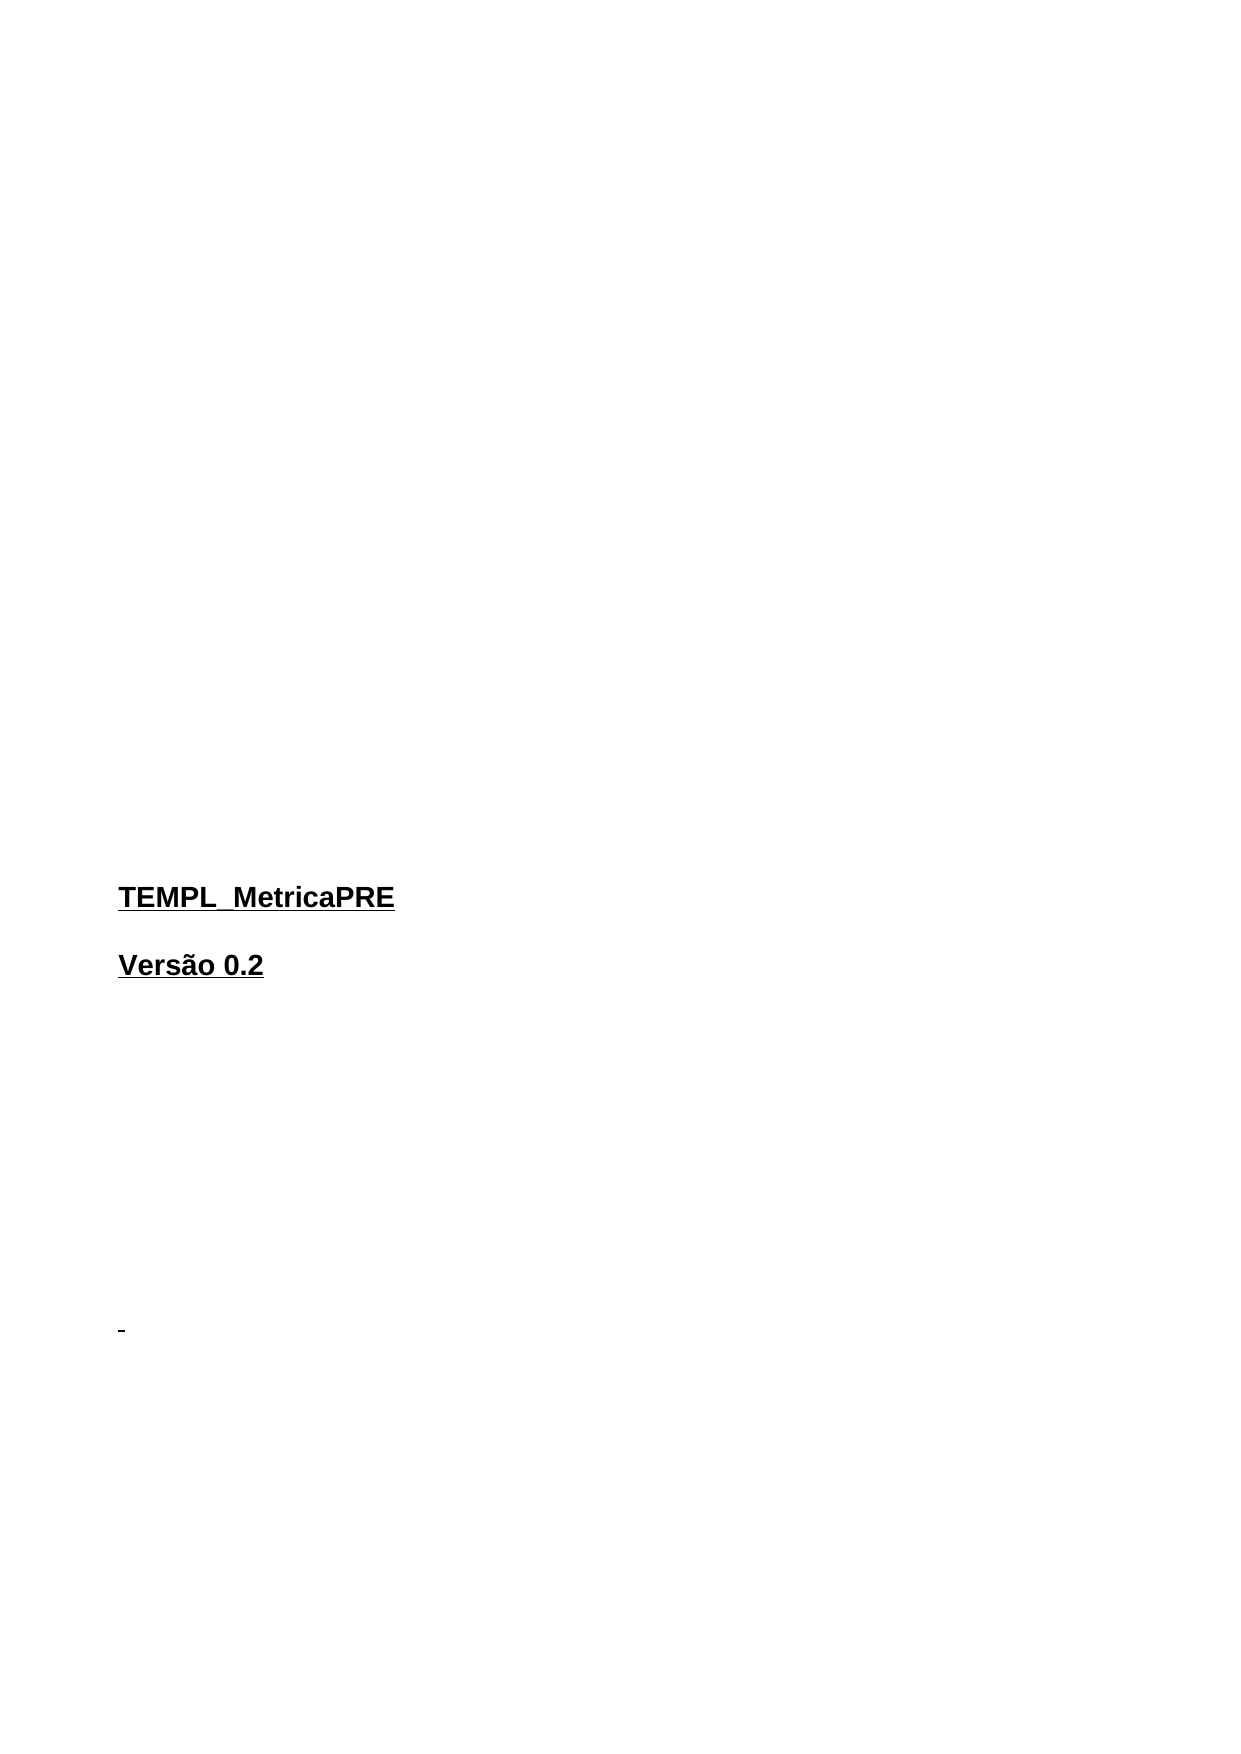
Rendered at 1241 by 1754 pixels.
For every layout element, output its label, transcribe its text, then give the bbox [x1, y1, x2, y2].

text TEMPL_MetricaPRE [118, 881, 1122, 914]
text Versão 0.2 [118, 947, 1122, 981]
